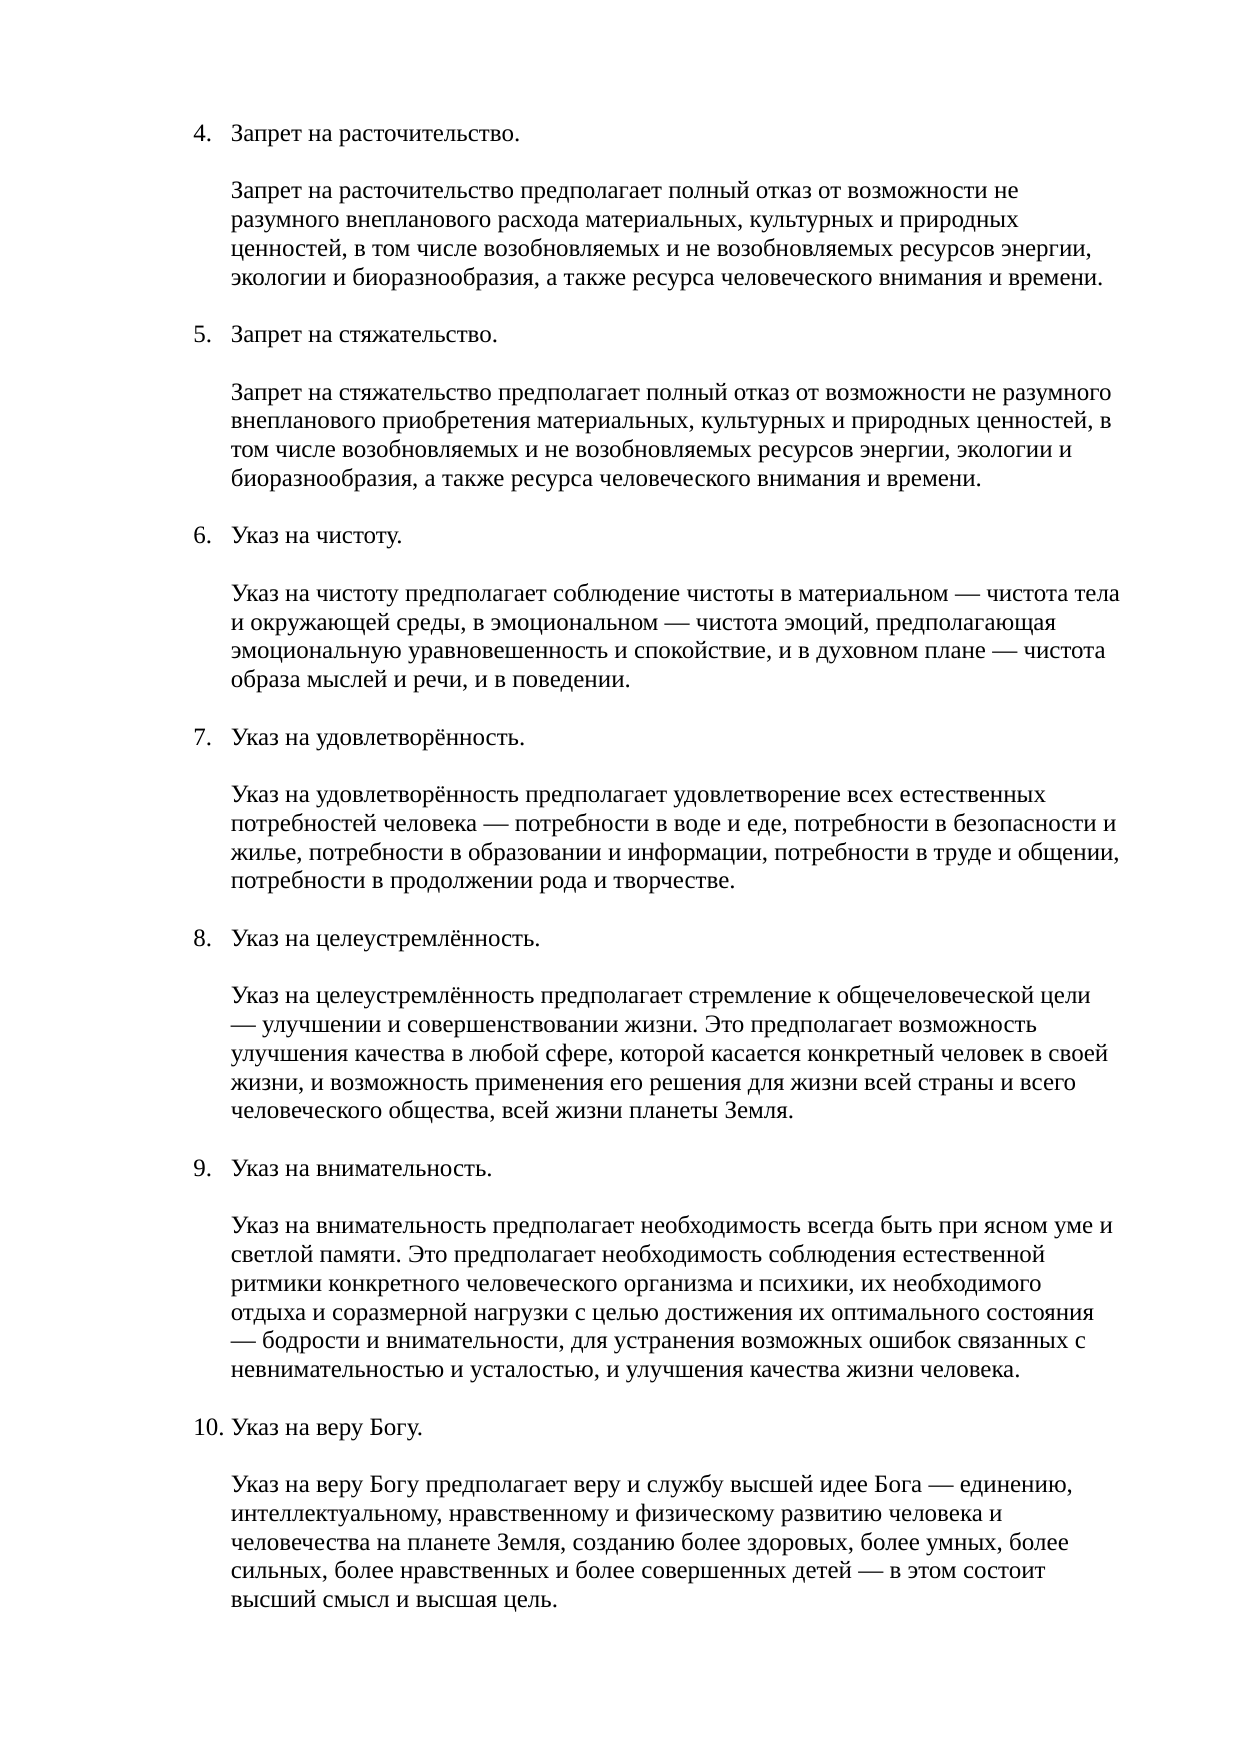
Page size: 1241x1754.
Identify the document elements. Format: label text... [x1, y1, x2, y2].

list Указ на чистоту предполагает соблюдение чистоты в материальном — чистота тела и окружающей среды, в эмоциональном — чистота эмоций, предполагающая эмоциональную уравновешенность и спокойствие, и в духовном плане — чистота образа мыслей и речи, и в поведении. [193, 578, 1122, 693]
list Указ на внимательность предполагает необходимость всегда быть при ясном уме и светлой памяти. Это предполагает необходимость соблюдения естественной ритмики конкретного человеческого организма и психики, их необходимого отдыха и соразмерной нагрузки с целью достижения их оптимального состояния — бодрости и внимательности, для устранения возможных ошибок связанных с невнимательностью и усталостью, и улучшения качества жизни человека. [193, 1211, 1122, 1383]
list Указ на целеустремлённость. [193, 923, 1122, 952]
list Указ на чистоту. [193, 521, 1122, 549]
list Запрет на стяжательство предполагает полный отказ от возможности не разумного внепланового приобретения материальных, культурных и природных ценностей, в том числе возобновляемых и не возобновляемых ресурсов энергии, экологии и биоразнообразия, а также ресурса человеческого внимания и времени. [193, 377, 1122, 492]
list Запрет на расточительство. [193, 118, 1122, 147]
list Указ на удовлетворённость. [193, 722, 1122, 751]
list Запрет на расточительство предполагает полный отказ от возможности не разумного внепланового расхода материальных, культурных и природных ценностей, в том числе возобновляемых и не возобновляемых ресурсов энергии, экологии и биоразнообразия, а также ресурса человеческого внимания и времени. [193, 176, 1122, 291]
list Запрет на стяжательство. [193, 319, 1122, 348]
list Указ на веру Богу предполагает веру и службу высшей идее Бога — единению, интеллектуальному, нравственному и физическому развитию человека и человечества на планете Земля, созданию более здоровых, более умных, более сильных, более нравственных и более совершенных детей — в этом состоит высший смысл и высшая цель. [193, 1469, 1122, 1613]
list Указ на удовлетворённость предполагает удовлетворение всех естественных потребностей человека — потребности в воде и еде, потребности в безопасности и жилье, потребности в образовании и информации, потребности в труде и общении, потребности в продолжении рода и творчестве. [193, 779, 1122, 894]
list Указ на веру Богу. [193, 1412, 1122, 1441]
list Указ на целеустремлённость предполагает стремление к общечеловеческой цели — улучшении и совершенствовании жизни. Это предполагает возможность улучшения качества в любой сфере, которой касается конкретный человек в своей жизни, и возможность применения его решения для жизни всей страны и всего человеческого общества, всей жизни планеты Земля. [193, 981, 1122, 1124]
list Указ на внимательность. [193, 1153, 1122, 1182]
